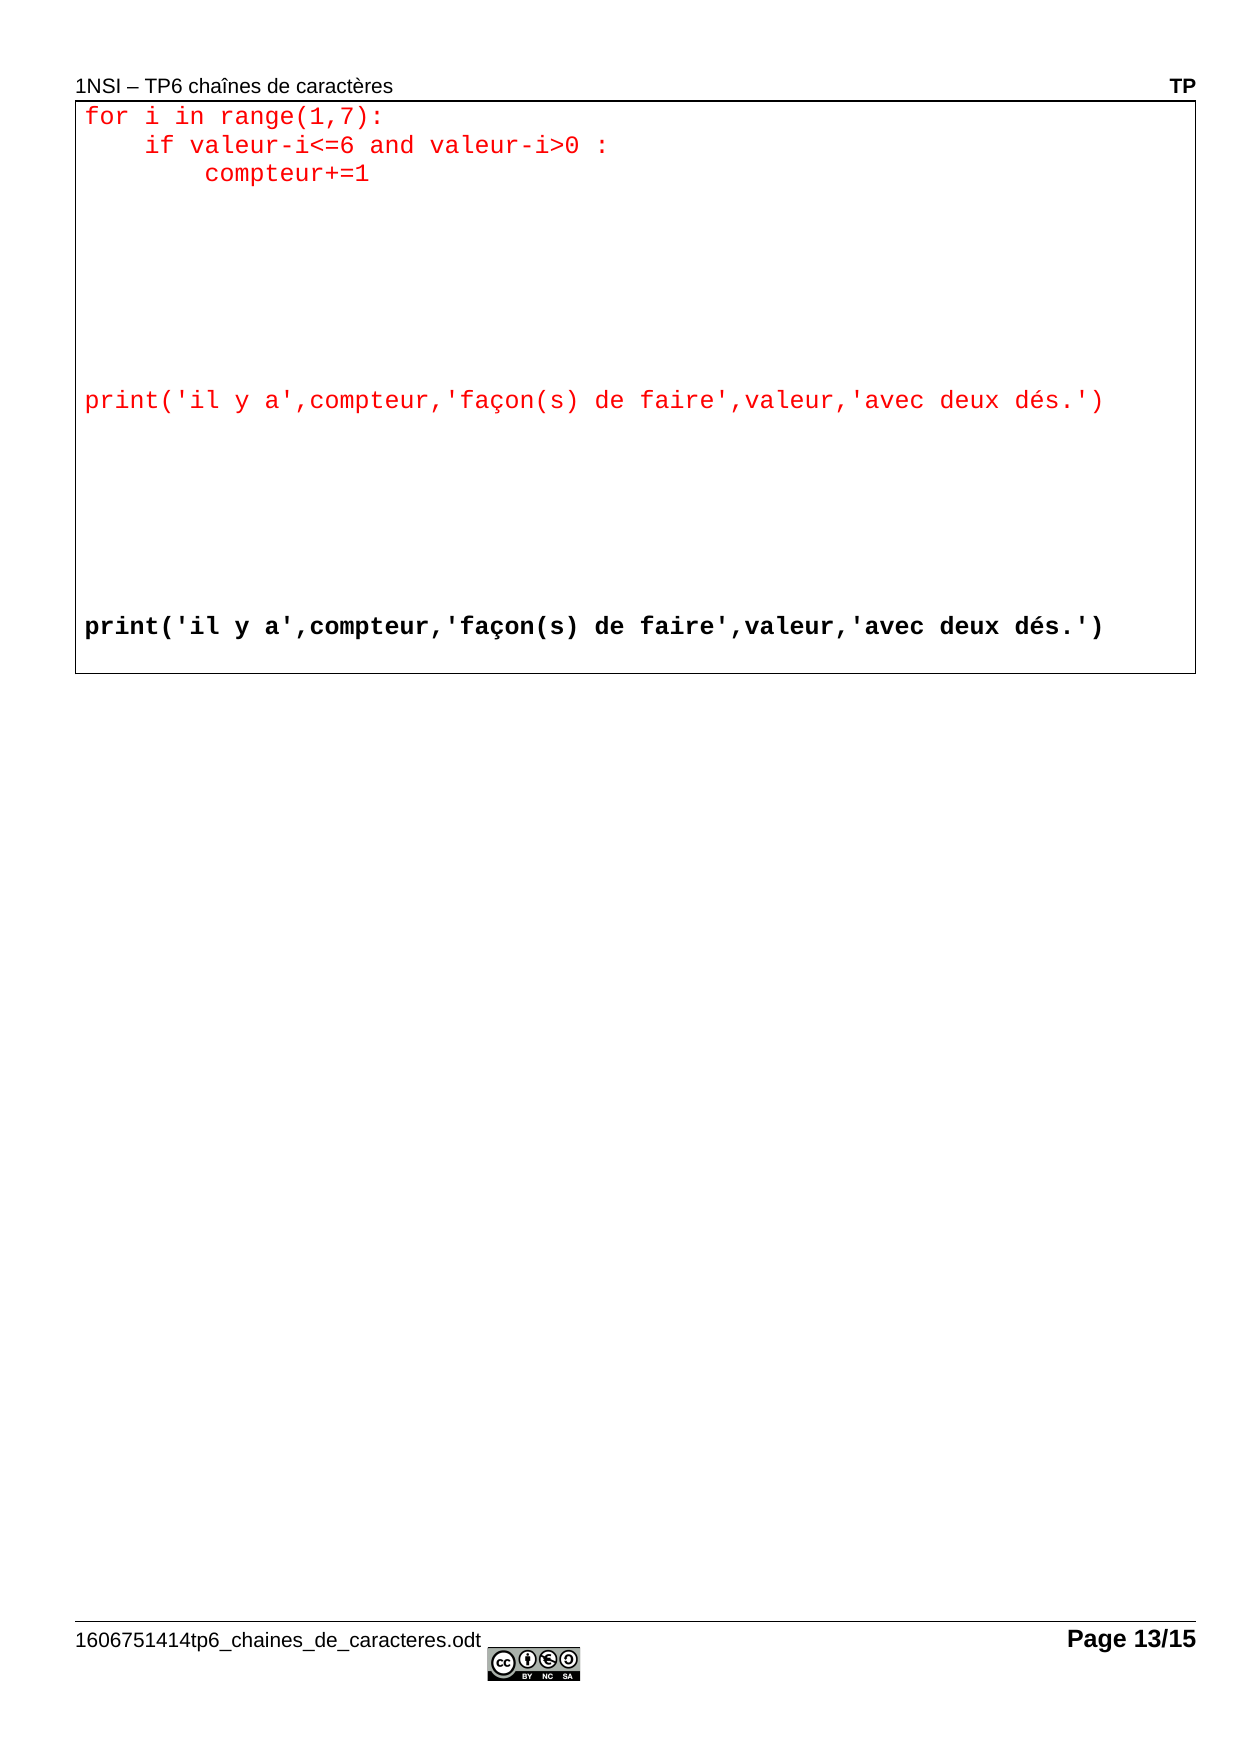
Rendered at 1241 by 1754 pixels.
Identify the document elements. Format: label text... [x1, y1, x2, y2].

text if valeur-i<=6 and valeur-i>0 : [76, 129, 1195, 157]
picture [487, 1647, 581, 1681]
text compteur+=1 [76, 157, 1195, 189]
text for i in range(1,7): [76, 102, 1195, 129]
text print('il y a',compteur,'façon(s) de faire',valeur,'avec deux dés.') [76, 384, 1195, 416]
text print('il y a',compteur,'façon(s) de faire',valeur,'avec deux dés.') [76, 526, 1195, 673]
